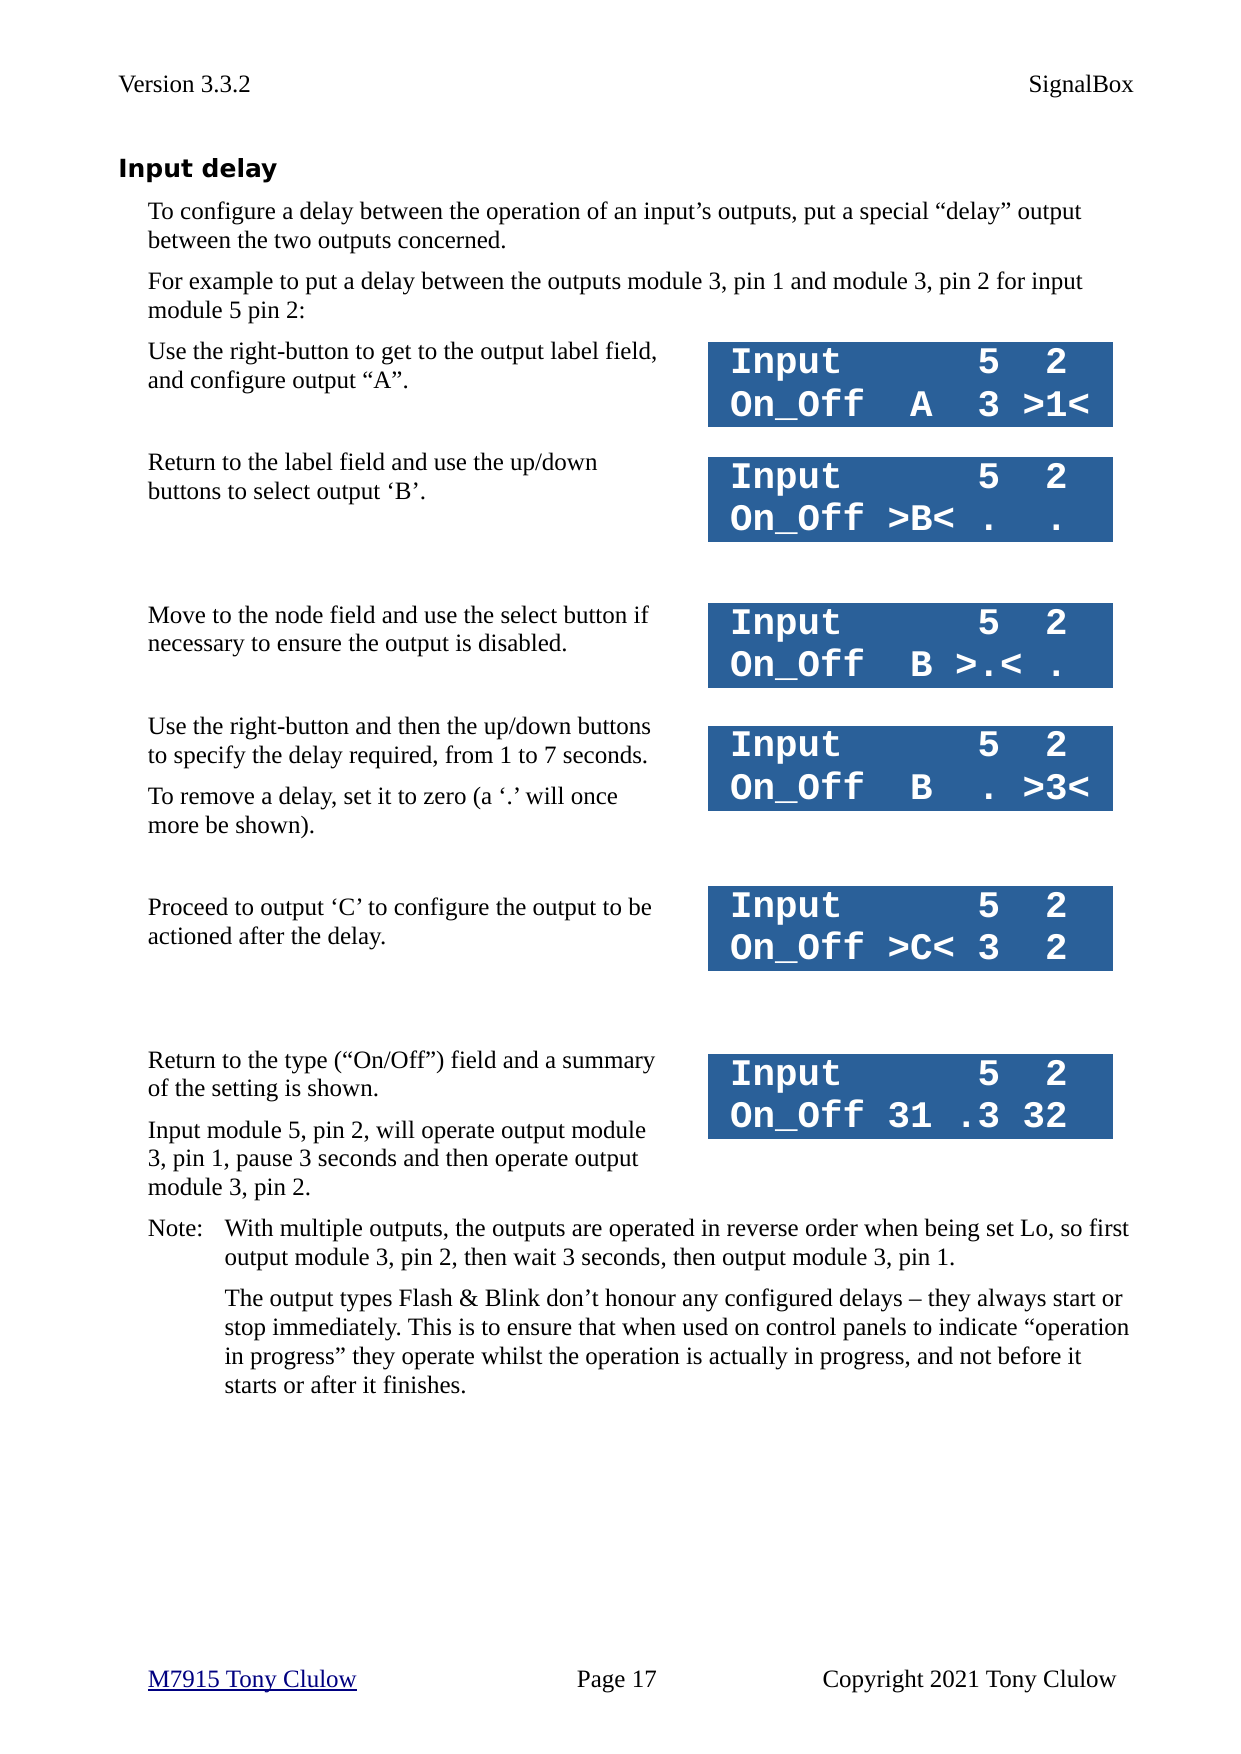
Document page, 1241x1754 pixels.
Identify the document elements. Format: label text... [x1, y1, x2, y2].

text Use the right-button and then the up/down buttons to specify the delay required, from 1 to 7 seconds. [148, 711, 1134, 768]
subtitle Input delay [118, 154, 1134, 183]
text For example to put a delay between the outputs module 3, pin 1 and module 3, pin 2 for input module 5 pin 2: [148, 266, 1134, 323]
text Input module 5, pin 2, will operate output module 3, pin 1, pause 3 seconds and then operate output module 3, pin 2. [148, 1115, 1134, 1201]
text Move to the node field and use the select button if necessary to ensure the output is disabled. [148, 600, 1134, 657]
text Proceed to output ‘C’ to configure the output to be actioned after the delay. [148, 892, 1134, 950]
text The output types Flash & Blink don’t honour any configured delays – they always start or stop immediately. This is to ensure that when used on control panels to indicate “operation in progress” they operate whilst the operation is actually in progress, and not before it starts or after it finishes. [148, 1283, 1134, 1398]
text To remove a delay, set it to zero (a ‘.’ will once more be shown). [148, 781, 1134, 838]
text To configure a delay between the operation of an input’s outputs, put a special “delay” output between the two outputs concerned. [148, 196, 1134, 253]
text Use the right-button to get to the output label field, and configure output “A”. [148, 336, 1134, 393]
text Note: With multiple outputs, the outputs are operated in reverse order when being set Lo, so first output module 3, pin 2, then wait 3 seconds, then output module 3, pin 1. [148, 1213, 1134, 1271]
text Return to the type (“On/Off”) field and a summary of the setting is shown. [148, 1045, 1134, 1102]
text Return to the label field and use the up/down buttons to select output ‘B’. [148, 447, 1134, 505]
